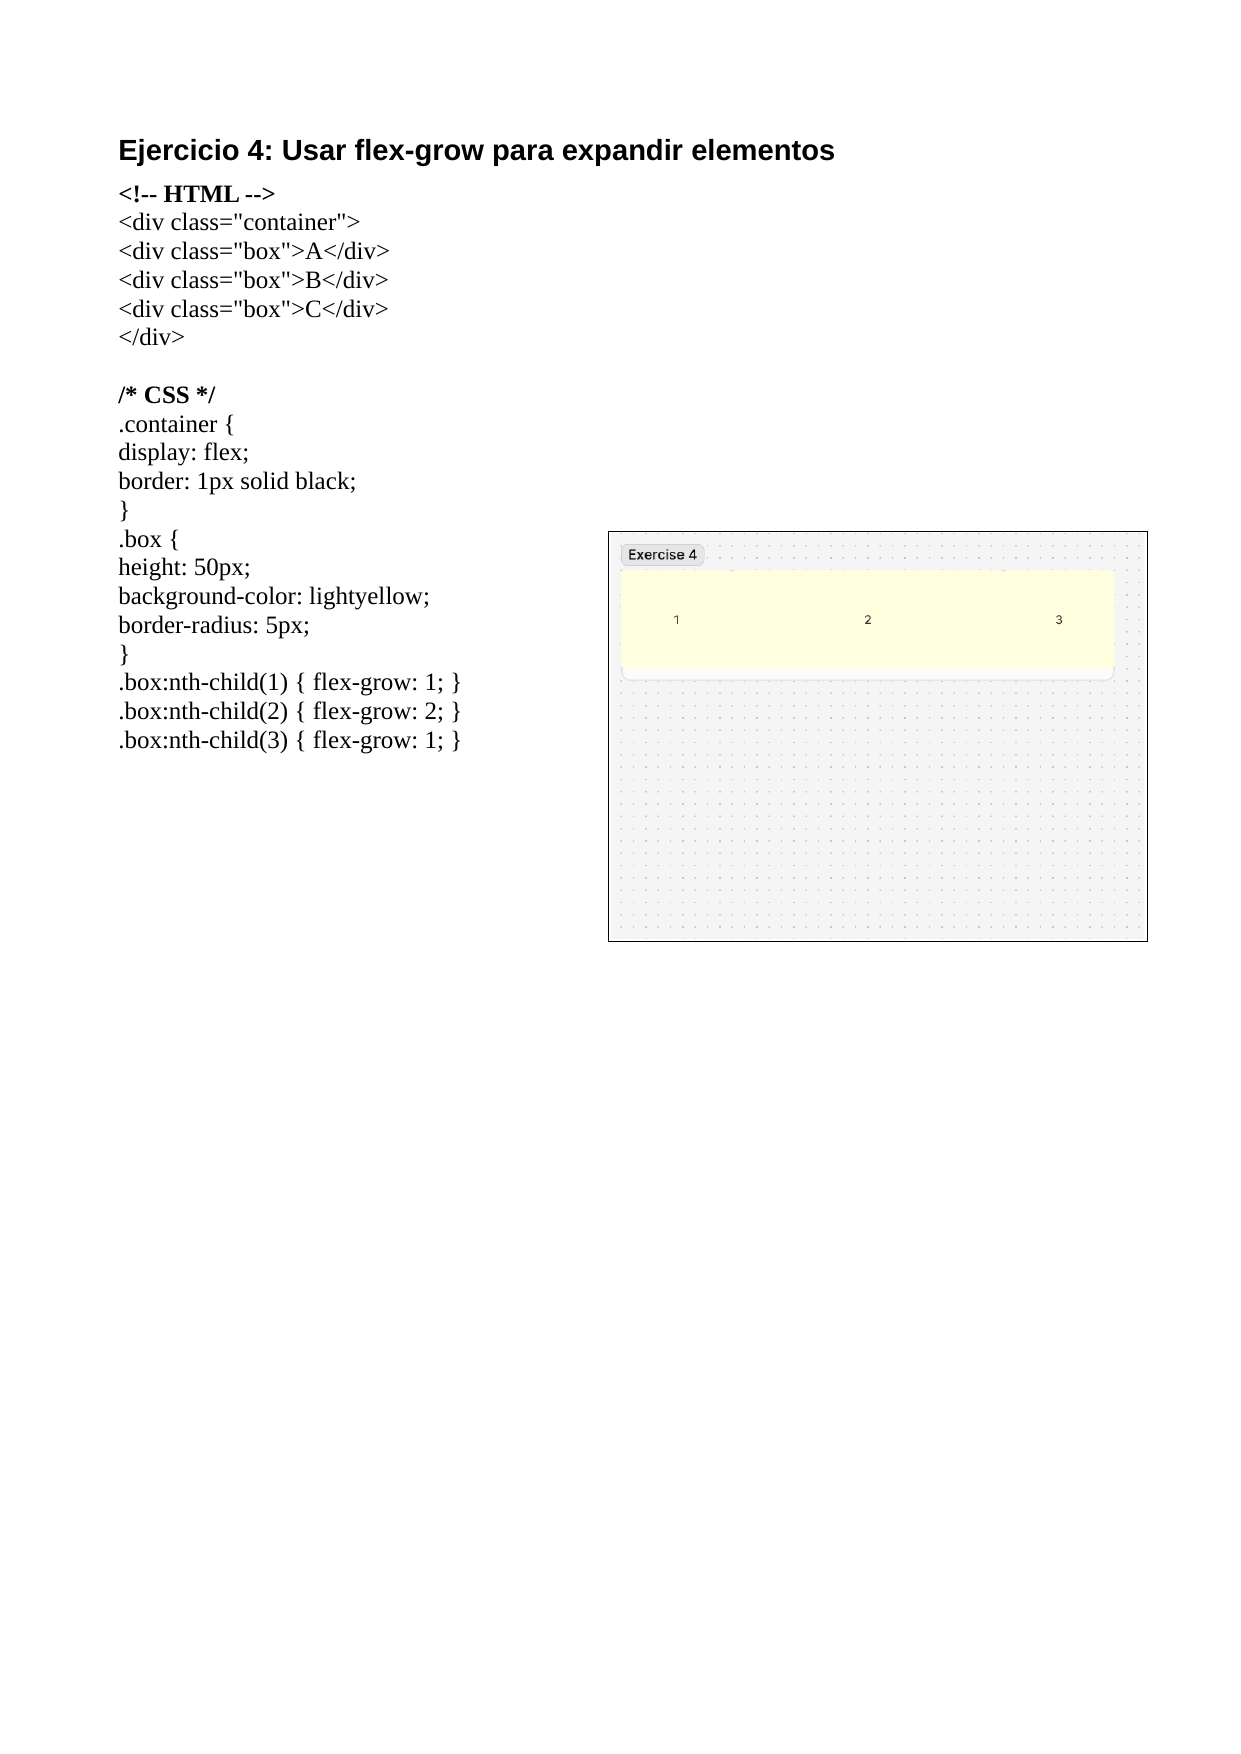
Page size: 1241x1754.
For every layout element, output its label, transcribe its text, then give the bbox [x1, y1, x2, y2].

subtitle Ejercicio 4: Usar flex-grow para expandir elementos [118, 133, 1122, 166]
table_header <!-- HTML --> <div class="container"> <div class="box">A</div> <div class="box">B</div> <div class="box">C</div> </div> /* CSS */ .container { display: flex; border: 1px solid black; } .box { height: 50px; background-color: lightyellow; border-radius: 5px; } .box:nth-child(1) { flex-grow: 1; } .box:nth-child(2) { flex-grow: 2; } .box:nth-child(3) { flex-grow: 1; } [118, 179, 1122, 754]
picture [610, 533, 1145, 939]
